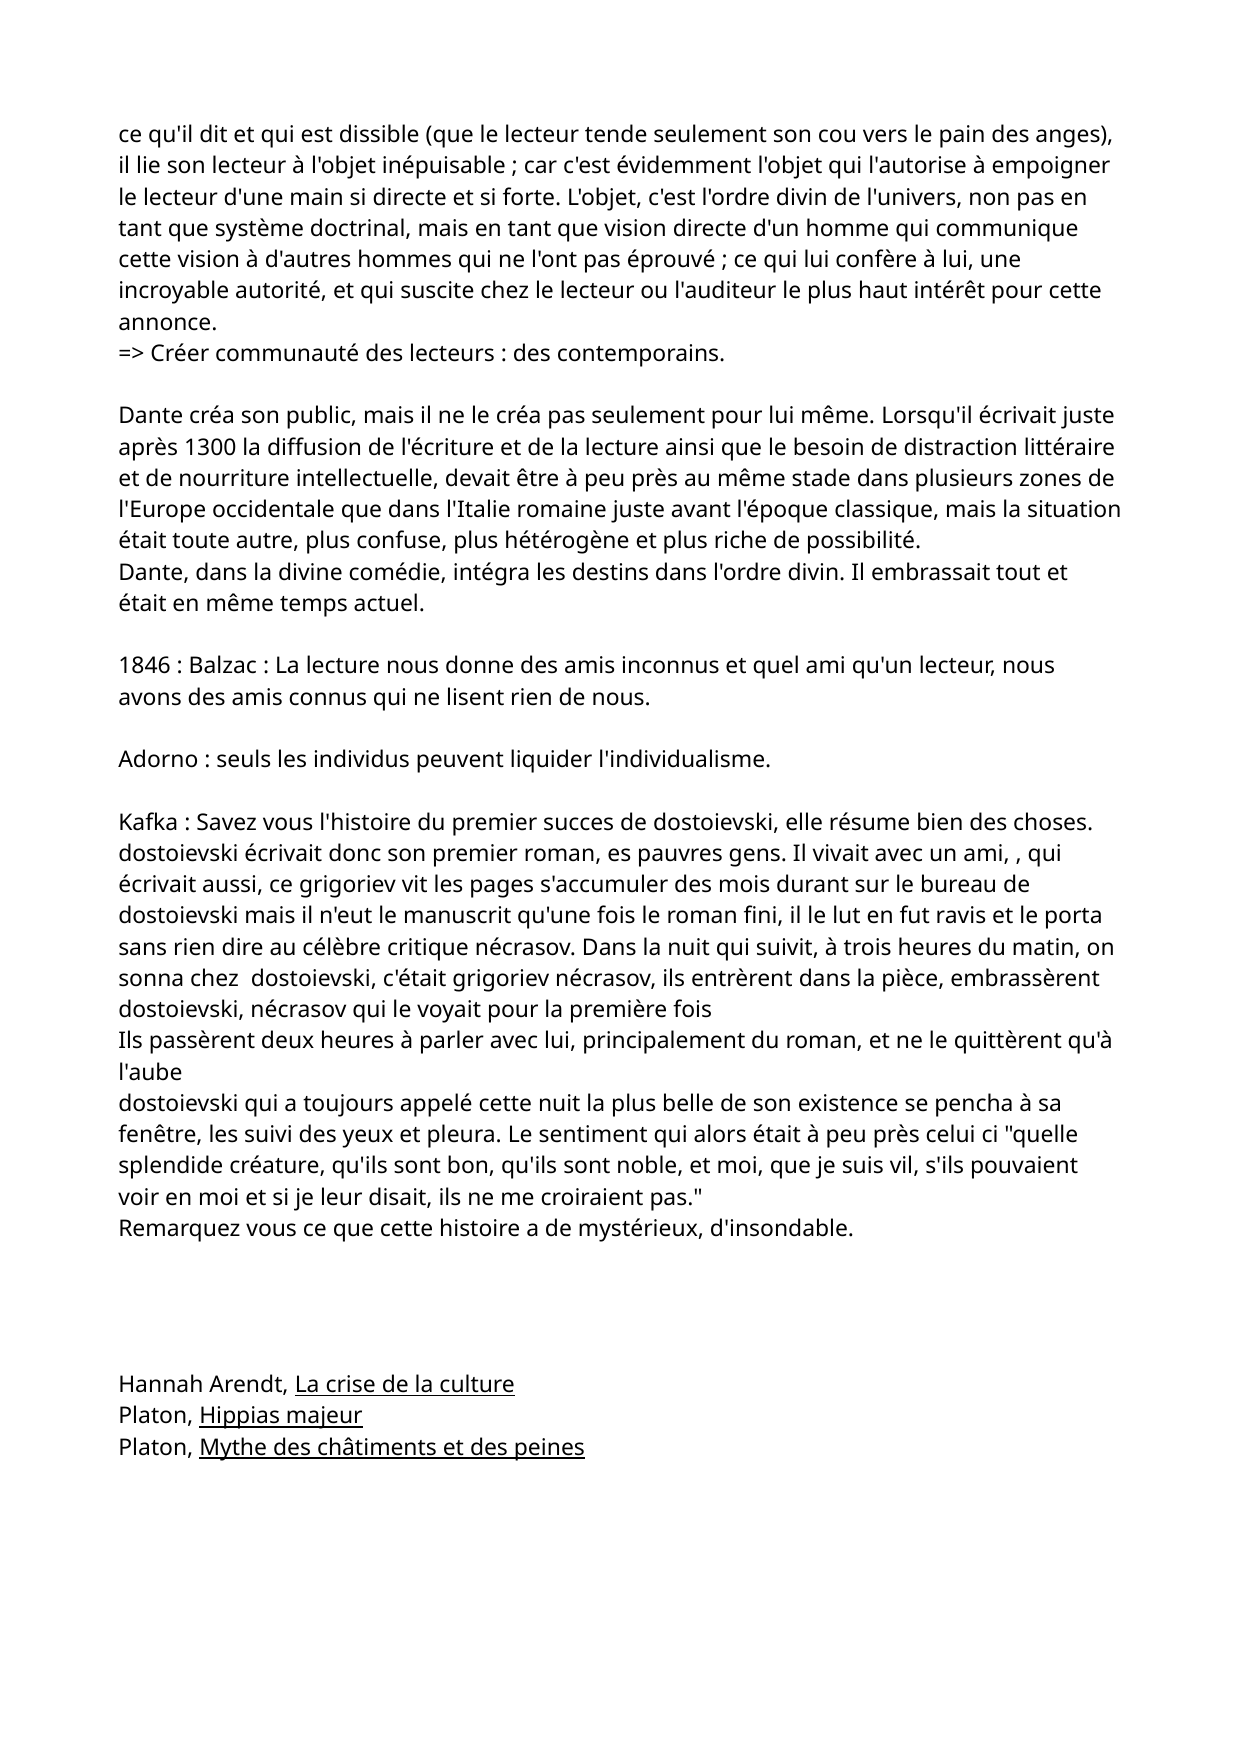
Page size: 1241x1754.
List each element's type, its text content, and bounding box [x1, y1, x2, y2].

text Remarquez vous ce que cette histoire a de mystérieux, d'insondable. [118, 1212, 1122, 1243]
text Kafka : Savez vous l'histoire du premier succes de dostoievski, elle résume bien des choses. dostoievski écrivait donc son premier roman, es pauvres gens. Il vivait avec un ami, , qui écrivait aussi, ce grigoriev vit les pages s'accumuler des mois durant sur le bureau de dostoievski mais il n'eut le manuscrit qu'une fois le roman fini, il le lut en fut ravis et le porta sans rien dire au célèbre critique nécrasov. Dans la nuit qui suivit, à trois heures du matin, on sonna chez dostoievski, c'était grigoriev nécrasov, ils entrèrent dans la pièce, embrassèrent dostoievski, nécrasov qui le voyait pour la première fois [118, 806, 1122, 1024]
text Adorno : seuls les individus peuvent liquider l'individualisme. [118, 743, 1122, 774]
text dostoievski qui a toujours appelé cette nuit la plus belle de son existence se pencha à sa fenêtre, les suivi des yeux et pleura. Le sentiment qui alors était à peu près celui ci "quelle splendide créature, qu'ils sont bon, qu'ils sont noble, et moi, que je suis vil, s'ils pouvaient voir en moi et si je leur disait, ils ne me croiraient pas." [118, 1087, 1122, 1212]
text Ils passèrent deux heures à parler avec lui, principalement du roman, et ne le quittèrent qu'à l'aube [118, 1024, 1122, 1087]
text Platon, Hippias majeur [118, 1399, 1122, 1431]
text Hannah Arendt, La crise de la culture [118, 1368, 1122, 1399]
text Dante créa son public, mais il ne le créa pas seulement pour lui même. Lorsqu'il écrivait juste après 1300 la diffusion de l'écriture et de la lecture ainsi que le besoin de distraction littéraire et de nourriture intellectuelle, devait être à peu près au même stade dans plusieurs zones de l'Europe occidentale que dans l'Italie romaine juste avant l'époque classique, mais la situation était toute autre, plus confuse, plus hétérogène et plus riche de possibilité. [118, 399, 1122, 556]
text => Créer communauté des lecteurs : des contemporains. [118, 337, 1122, 368]
text 1846 : Balzac : La lecture nous donne des amis inconnus et quel ami qu'un lecteur, nous avons des amis connus qui ne lisent rien de nous. [118, 649, 1122, 712]
text Dante, dans la divine comédie, intégra les destins dans l'ordre divin. Il embrassait tout et était en même temps actuel. [118, 556, 1122, 618]
text Platon, Mythe des châtiments et des peines [118, 1431, 1122, 1462]
text ce qu'il dit et qui est dissible (que le lecteur tende seulement son cou vers le pain des anges), il lie son lecteur à l'objet inépuisable ; car c'est évidemment l'objet qui l'autorise à empoigner le lecteur d'une main si directe et si forte. L'objet, c'est l'ordre divin de l'univers, non pas en tant que système doctrinal, mais en tant que vision directe d'un homme qui communique cette vision à d'autres hommes qui ne l'ont pas éprouvé ; ce qui lui confère à lui, une incroyable autorité, et qui suscite chez le lecteur ou l'auditeur le plus haut intérêt pour cette annonce. [118, 118, 1122, 337]
